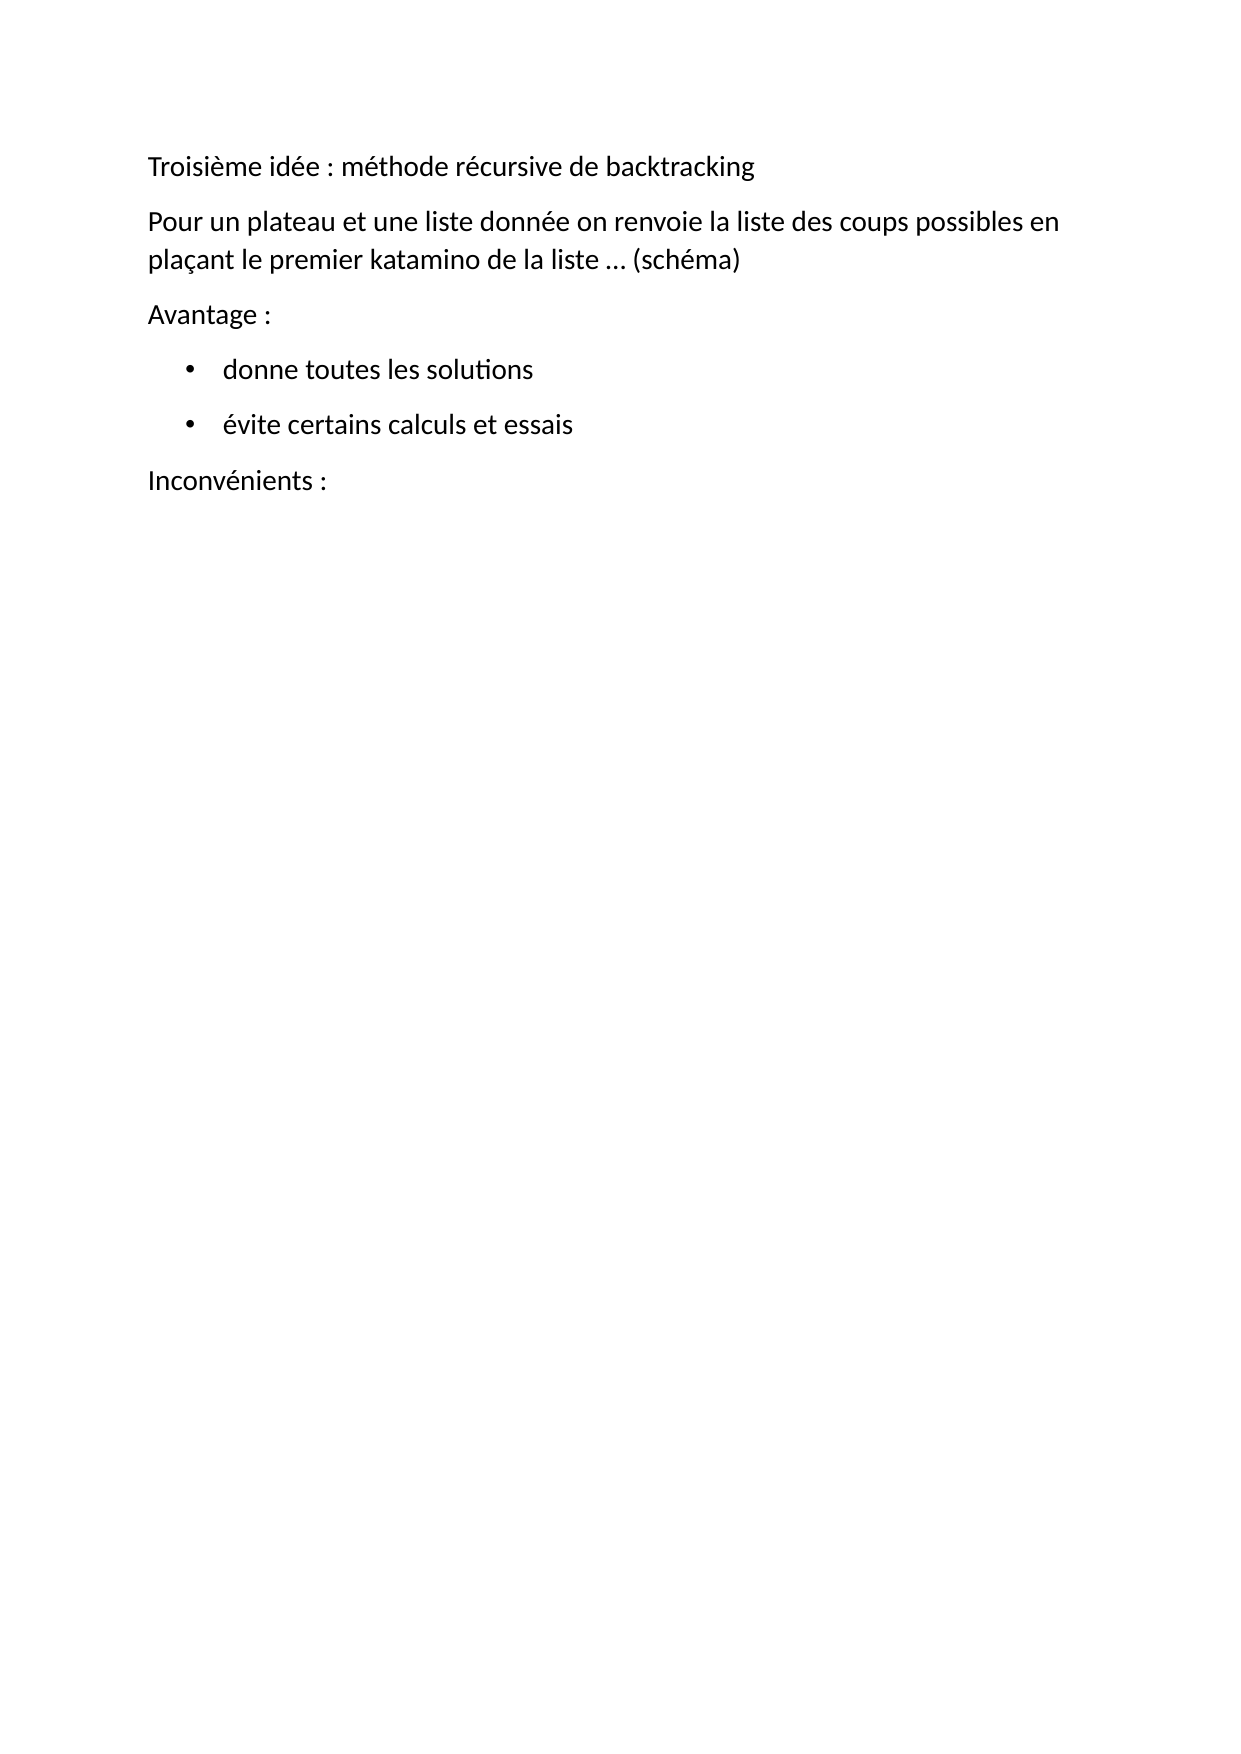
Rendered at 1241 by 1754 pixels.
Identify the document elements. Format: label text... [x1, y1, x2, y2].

text Pour un plateau et une liste donnée on renvoie la liste des coups possibles en plaçant le premier katamino de la liste … (schéma) [148, 203, 1093, 277]
text Inconvénients : [148, 462, 1093, 497]
list donne toutes les solutions [185, 351, 1093, 387]
list évite certains calculs et essais [185, 406, 1093, 442]
text Avantage : [148, 296, 1093, 332]
text Troisième idée : méthode récursive de backtracking [148, 148, 1093, 183]
